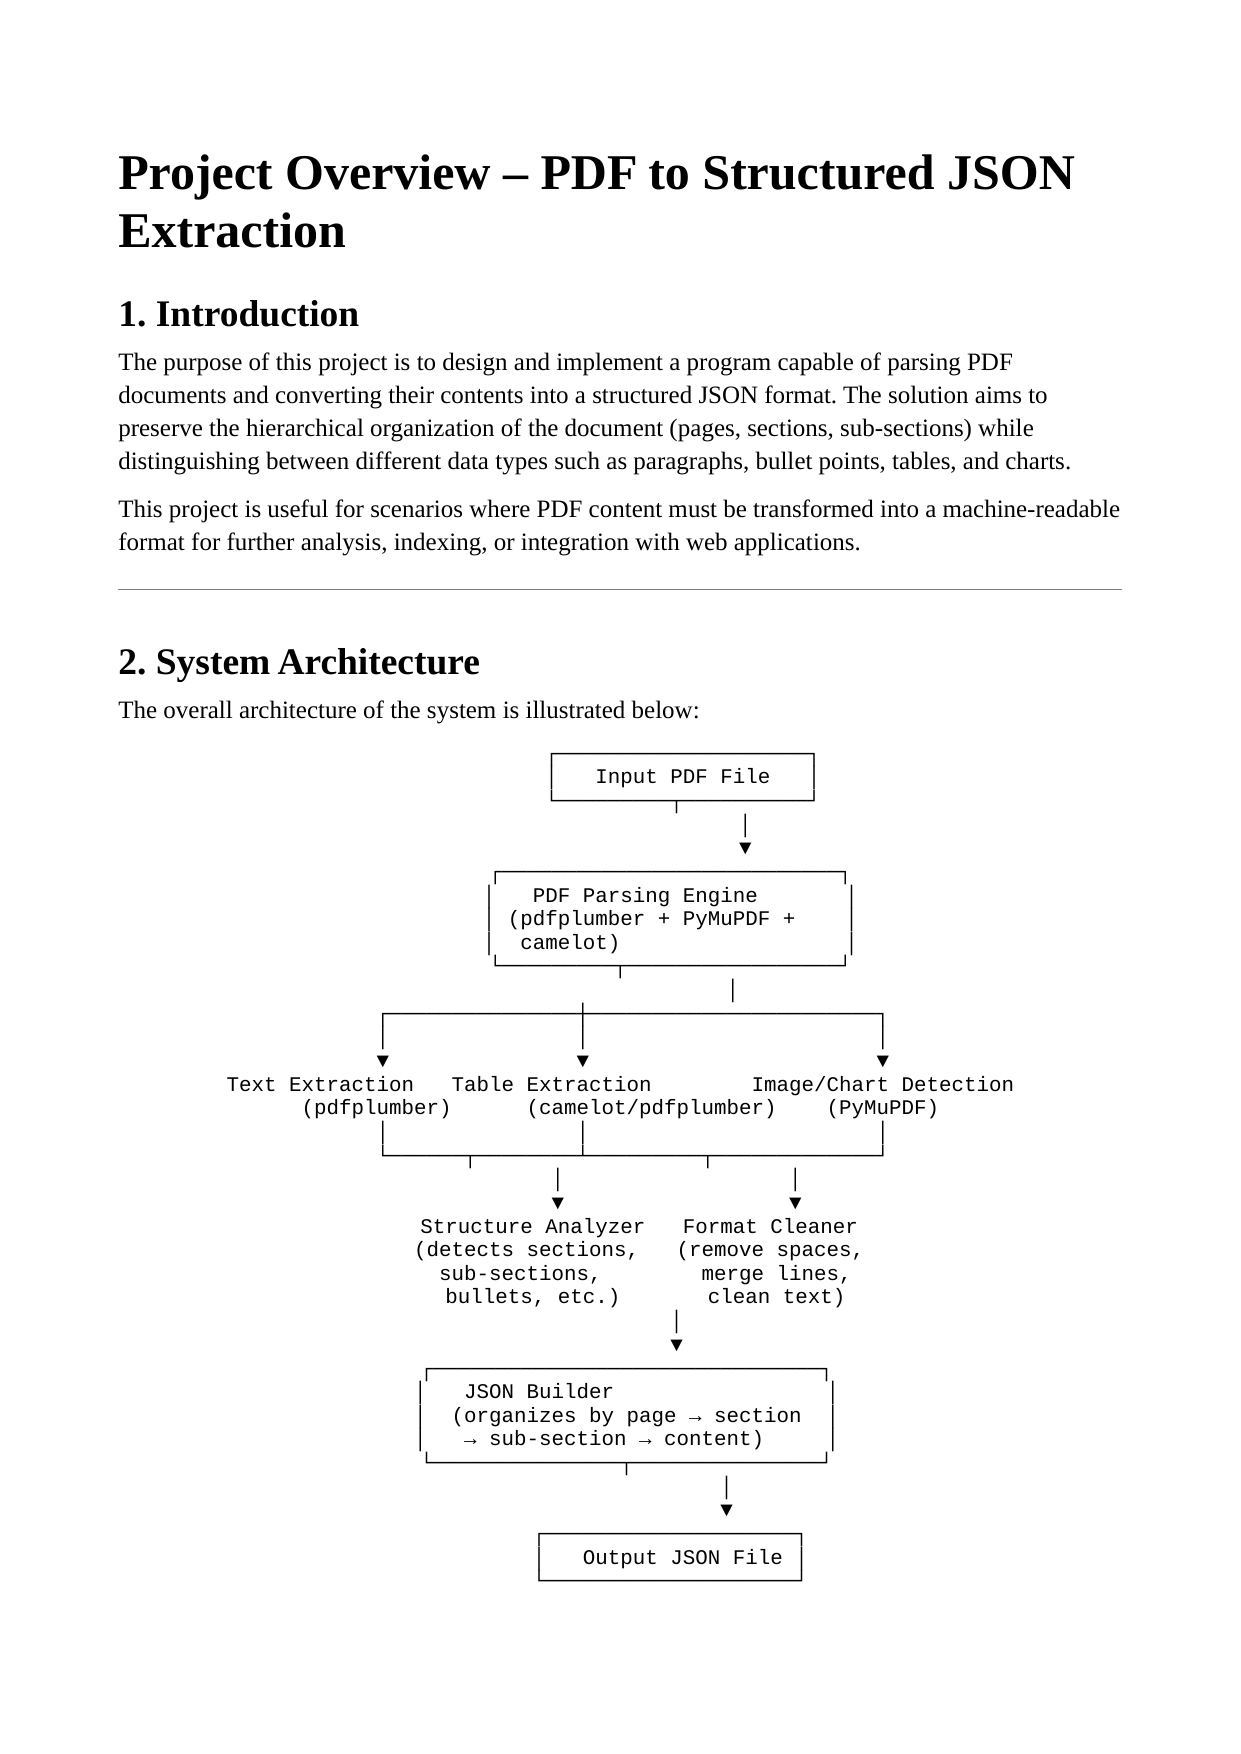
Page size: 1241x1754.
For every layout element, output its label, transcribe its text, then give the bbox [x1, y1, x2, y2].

text bullets, etc.) clean text) [118, 1287, 1122, 1310]
subtitle Project Overview – PDF to Structured JSON Extraction [118, 143, 1122, 258]
text Structure Analyzer Format Cleaner [118, 1216, 1122, 1239]
text │ [118, 1476, 726, 1499]
text │ (pdfplumber + PyMuPDF + │ [118, 908, 1122, 932]
text └─────────┬──────────┘ [118, 790, 1122, 814]
text │ [727, 1476, 1122, 1499]
text ┌───────────────┼───────────────────────┐ [118, 1003, 582, 1026]
text ┌───────────────┼───────────────────────┐ [583, 1014, 882, 1026]
subtitle 1. Introduction [118, 291, 1122, 334]
text └──────┬────────┴─────────┬─────────────┘ [383, 1145, 582, 1155]
text │ │ │ [118, 1026, 1122, 1050]
text ┌───────────────────────────┐ [118, 861, 1122, 884]
text │ (organizes by page → section │ [833, 1405, 1122, 1428]
text │ → sub-section → content) │ [118, 1428, 1122, 1452]
text ▼ [118, 1499, 1122, 1523]
text This project is useful for scenarios where PDF content must be transformed into a machine-readable format for further analysis, indexing, or integration with web applications. [118, 494, 1122, 556]
text └─────────┬─────────────────┘ [118, 956, 1122, 979]
text ┌───────────────────────────────┐ [118, 1357, 1122, 1381]
text │ PDF Parsing Engine │ [118, 884, 1122, 908]
text sub-sections, merge lines, [118, 1263, 1122, 1287]
text ┌────────────────────┐ [118, 1523, 1122, 1547]
text └──────┬────────┴─────────┬─────────────┘ [471, 1156, 707, 1168]
text │ camelot) │ [118, 932, 1122, 956]
text The purpose of this project is to design and implement a program capable of parsing PDF documents and converting their contents into a structured JSON format. The solution aims to preserve the hierarchical organization of the document (pages, sections, sub-sections) while distinguishing between different data types such as paragraphs, bullet points, tables, and charts. [118, 347, 1122, 475]
text The overall architecture of the system is illustrated below: [118, 695, 1122, 724]
text │ [118, 979, 1122, 1003]
text │ │ │ [118, 1121, 1122, 1145]
text ┌───────────────┼───────────────────────┐ [383, 1014, 582, 1026]
text │ [118, 1310, 1122, 1334]
text (pdfplumber) (camelot/pdfplumber) (PyMuPDF) [118, 1097, 1122, 1121]
text ┌───────────────┼───────────────────────┐ [583, 1003, 1122, 1026]
text │ [746, 814, 1122, 837]
text └──────┬────────┴─────────┬─────────────┘ [583, 1145, 882, 1155]
text │ Output JSON File │ [539, 1547, 801, 1570]
text ▼ ▼ [118, 1192, 1122, 1216]
text └────────────────────┘ [118, 1570, 1122, 1594]
text │ │ [118, 1168, 1122, 1192]
text │ Output JSON File │ [802, 1547, 1122, 1570]
text └──────┬────────┴─────────┬─────────────┘ [708, 1145, 1122, 1168]
text ▼ ▼ ▼ [118, 1050, 1122, 1074]
text └───────────────┬───────────────┘ [118, 1452, 1122, 1476]
text └──────┬────────┴─────────┬─────────────┘ [118, 1145, 470, 1168]
text ┌────────────────────┐ [118, 743, 1122, 766]
text │ (organizes by page → section │ [421, 1405, 832, 1428]
text │ [118, 814, 745, 837]
text Text Extraction Table Extraction Image/Chart Detection [118, 1074, 1122, 1097]
subtitle 2. System Architecture [118, 639, 1122, 683]
text ▼ [118, 837, 1122, 861]
text │ Output JSON File │ [118, 1547, 538, 1570]
text │ (organizes by page → section │ [118, 1405, 420, 1428]
text ▼ [118, 1334, 1122, 1357]
text │ JSON Builder │ [118, 1381, 1122, 1405]
text │ Input PDF File │ [118, 766, 1122, 790]
text (detects sections, (remove spaces, [118, 1239, 1122, 1263]
